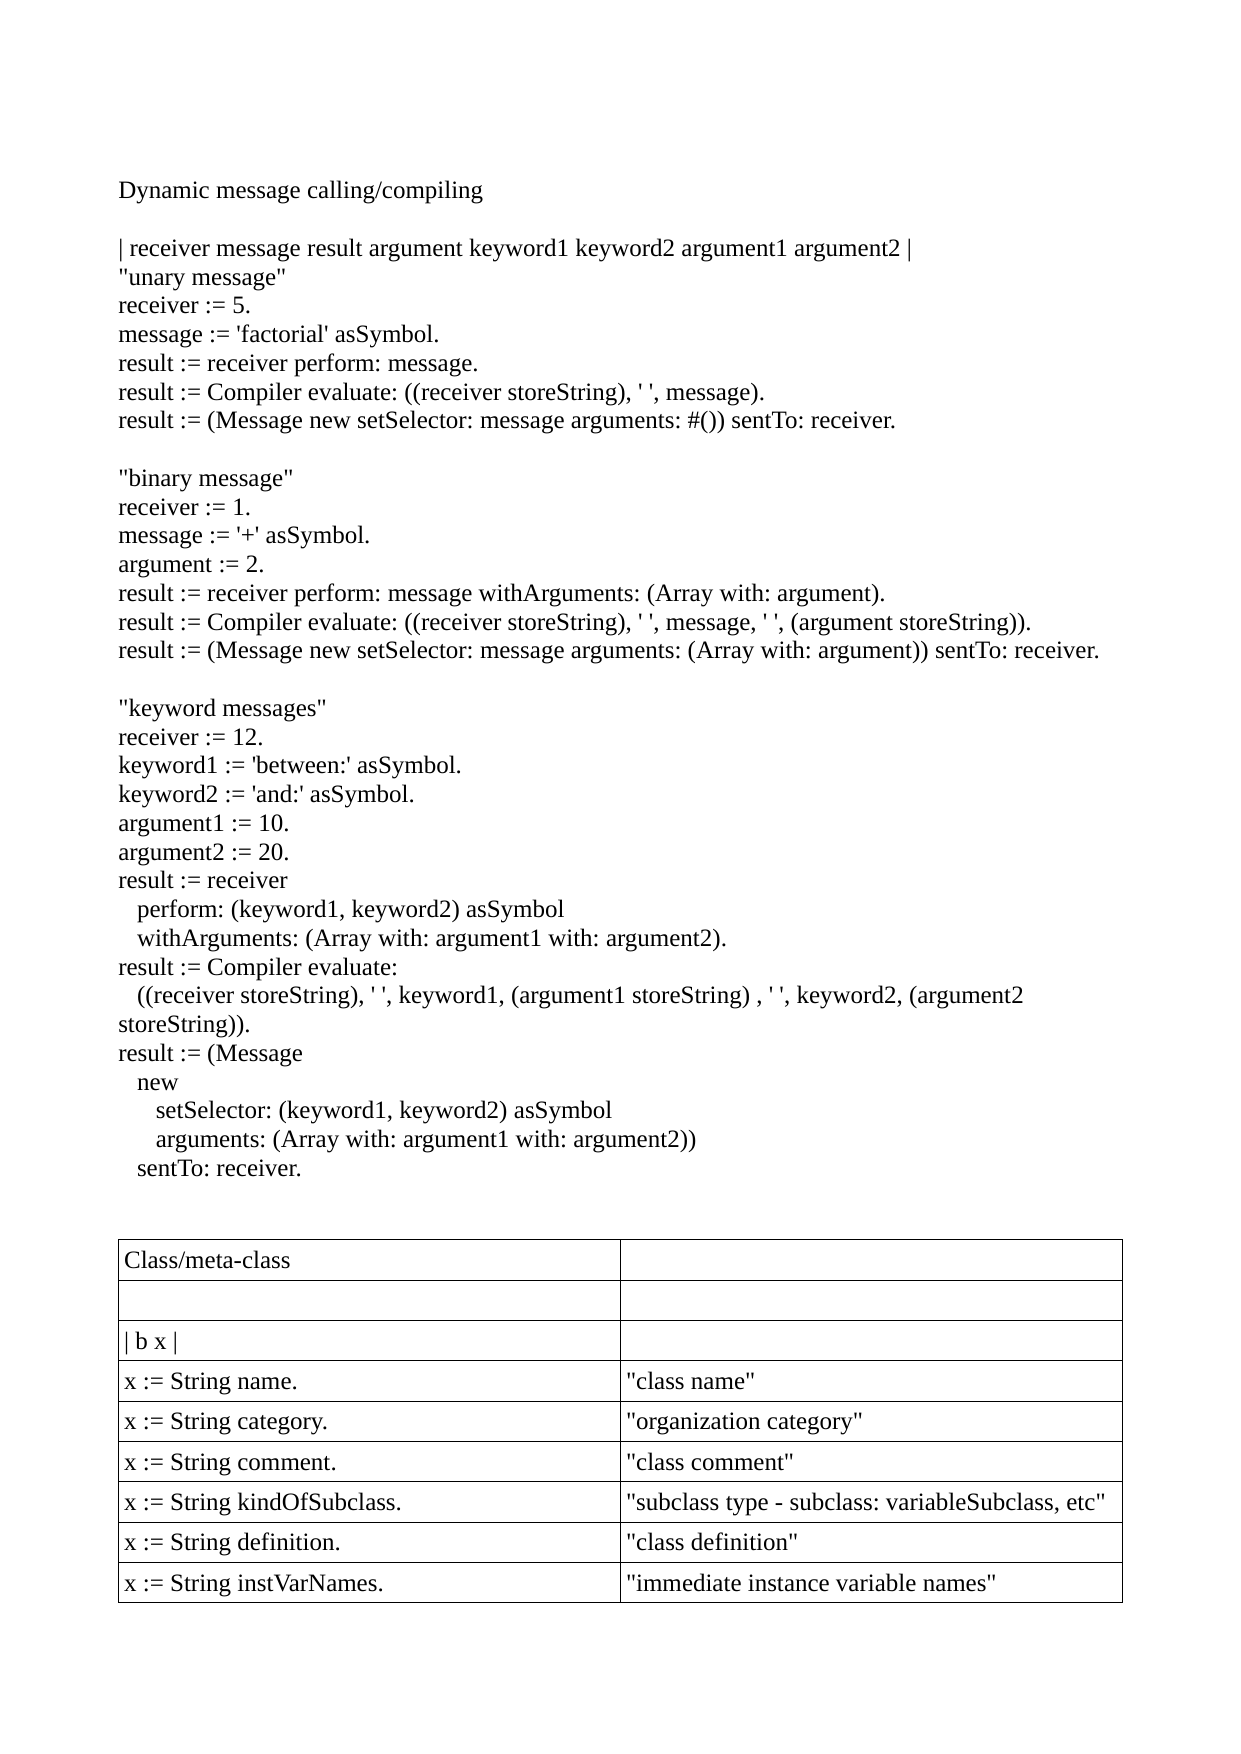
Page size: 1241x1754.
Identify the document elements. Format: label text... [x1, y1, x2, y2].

text withArguments: (Array with: argument1 with: argument2). [118, 923, 1122, 952]
text result := (Message new setSelector: message arguments: #()) sentTo: receiver. [118, 406, 1122, 434]
text argument := 2. [118, 549, 1122, 578]
table_cell "class name" [621, 1361, 1122, 1401]
text "unary message" [118, 262, 1122, 291]
text result := Compiler evaluate: [118, 952, 1122, 981]
text receiver := 1. [118, 492, 1122, 521]
table_header [621, 1240, 1122, 1280]
table_cell | b x | [119, 1321, 620, 1360]
text argument2 := 20. [118, 837, 1122, 866]
table_cell x := String definition. [119, 1523, 620, 1562]
text result := receiver perform: message. [118, 348, 1122, 377]
table_cell "class definition" [621, 1523, 1122, 1562]
text result := (Message new setSelector: message arguments: (Array with: argument)) sentTo: receiver. [118, 636, 1122, 664]
text setSelector: (keyword1, keyword2) asSymbol [118, 1096, 1122, 1124]
table_cell x := String comment. [119, 1442, 620, 1481]
text message := 'factorial' asSymbol. [118, 319, 1122, 348]
text result := Compiler evaluate: ((receiver storeString), ' ', message, ' ', (argument storeString)). [118, 607, 1122, 636]
text sentTo: receiver. [118, 1153, 1122, 1182]
text receiver := 12. [118, 722, 1122, 751]
text "keyword messages" [118, 693, 1122, 722]
text new [118, 1067, 1122, 1096]
text argument1 := 10. [118, 808, 1122, 837]
table_cell "class comment" [621, 1442, 1122, 1481]
table_cell x := String name. [119, 1361, 620, 1401]
text keyword2 := 'and:' asSymbol. [118, 779, 1122, 808]
text result := (Message [118, 1038, 1122, 1067]
table_cell [621, 1321, 1122, 1360]
text arguments: (Array with: argument1 with: argument2)) [118, 1124, 1122, 1153]
table_cell "organization category" [621, 1402, 1122, 1441]
table_cell x := String kindOfSubclass. [119, 1482, 620, 1522]
text "binary message" [118, 463, 1122, 492]
text result := receiver perform: message withArguments: (Array with: argument). [118, 578, 1122, 607]
text perform: (keyword1, keyword2) asSymbol [118, 894, 1122, 923]
table_cell "immediate instance variable names" [621, 1563, 1122, 1602]
table_cell [621, 1281, 1122, 1320]
text | receiver message result argument keyword1 keyword2 argument1 argument2 | [118, 233, 1122, 262]
table_cell [119, 1281, 620, 1320]
text keyword1 := 'between:' asSymbol. [118, 751, 1122, 779]
text result := receiver [118, 866, 1122, 894]
table_header Class/meta-class [119, 1240, 620, 1280]
text Dynamic message calling/compiling [118, 176, 1122, 204]
table_cell x := String category. [119, 1402, 620, 1441]
text result := Compiler evaluate: ((receiver storeString), ' ', message). [118, 377, 1122, 406]
text message := '+' asSymbol. [118, 521, 1122, 549]
table_cell "subclass type - subclass: variableSubclass, etc" [621, 1482, 1122, 1522]
text ((receiver storeString), ' ', keyword1, (argument1 storeString) , ' ', keyword2, (argument2 storeString)). [118, 981, 1122, 1038]
table_cell x := String instVarNames. [119, 1563, 620, 1602]
text receiver := 5. [118, 291, 1122, 319]
